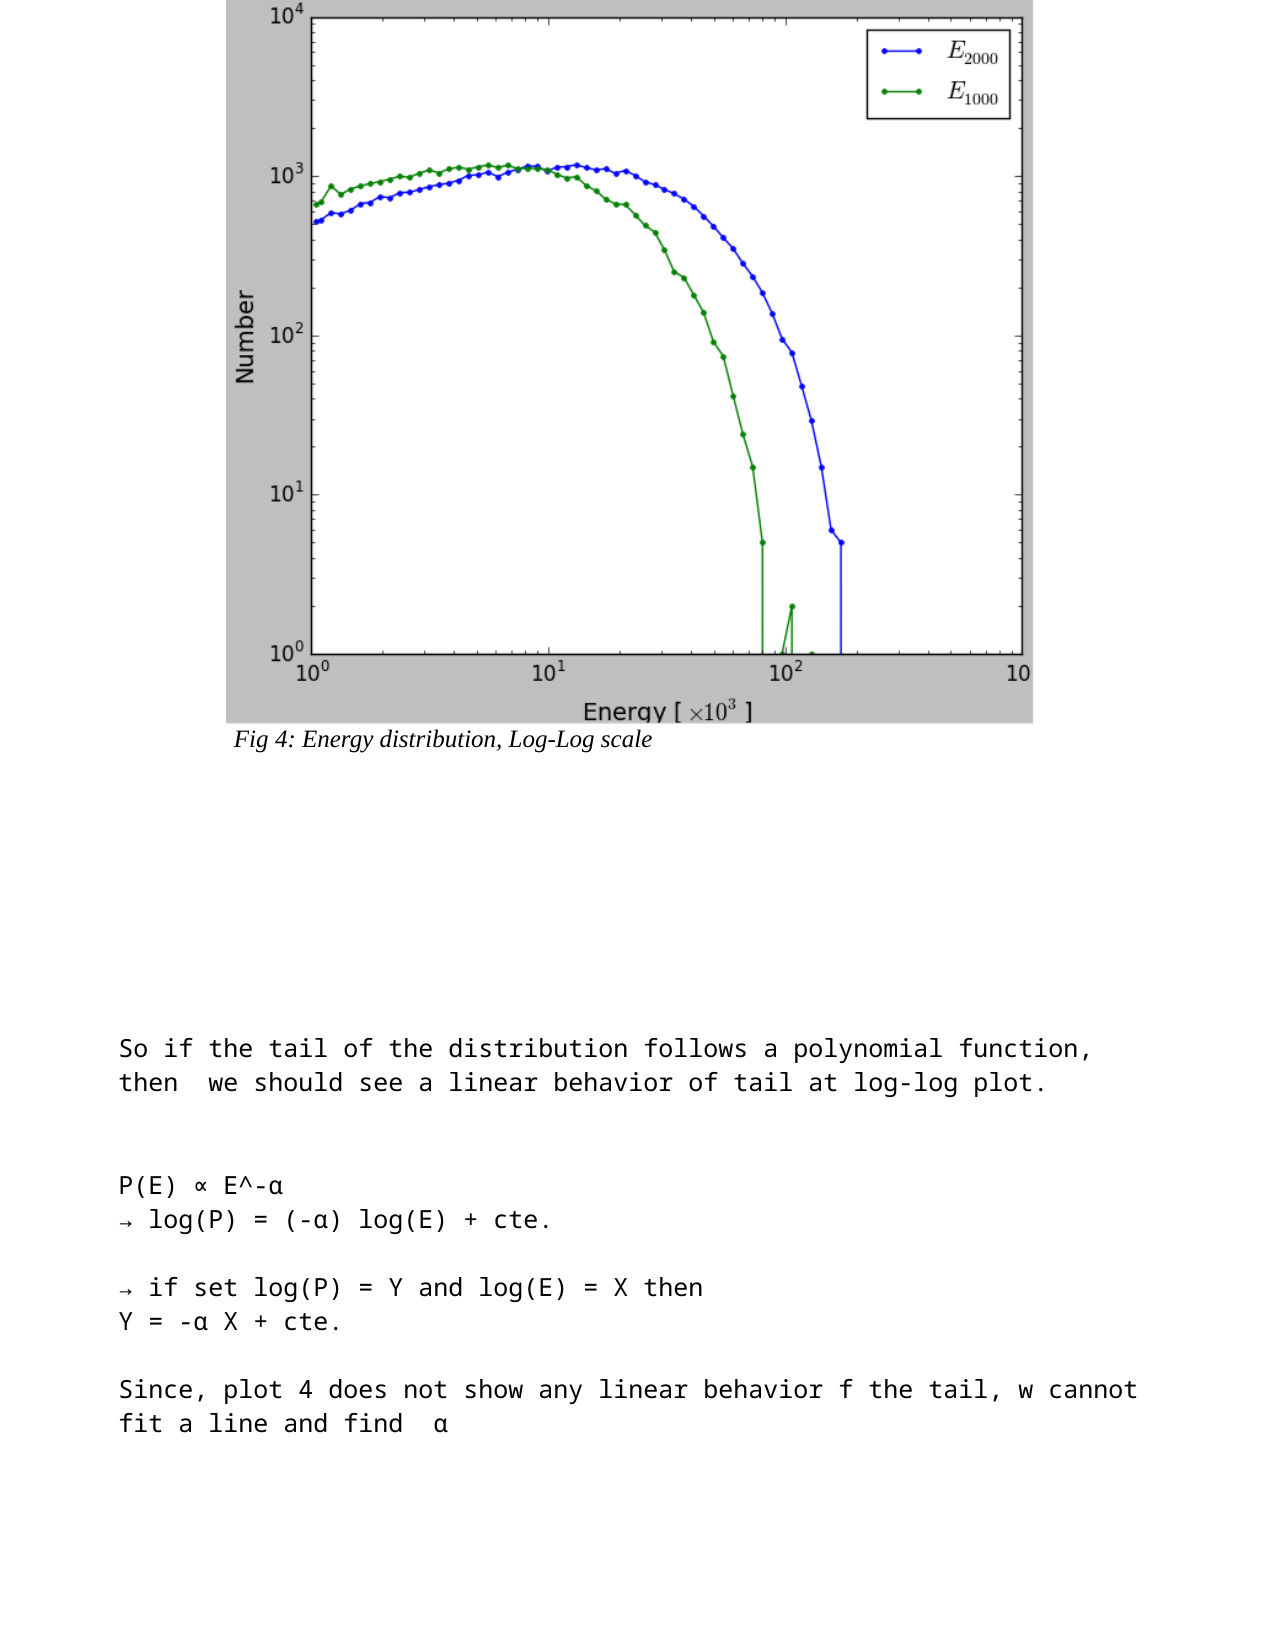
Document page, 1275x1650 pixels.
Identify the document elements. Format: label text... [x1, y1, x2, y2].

text Fig 4: Energy distribution, Log-Log scale [234, 335, 1041, 753]
text → if set log(P) = Y and log(E) = X then [118, 1269, 1157, 1303]
picture [226, 0, 1034, 724]
text P(E) ∝ E^-α [118, 1167, 1157, 1201]
text So if the tail of the distribution follows a polynomial function, then we should see a linear behavior of tail at log-log plot. [118, 1031, 1157, 1099]
text Y = -α X + cte. [118, 1303, 1157, 1338]
text → log(P) = (-α) log(E) + cte. [118, 1201, 1157, 1235]
text Since, plot 4 does not show any linear behavior f the tail, w cannot fit a line and find α [118, 1372, 1157, 1440]
